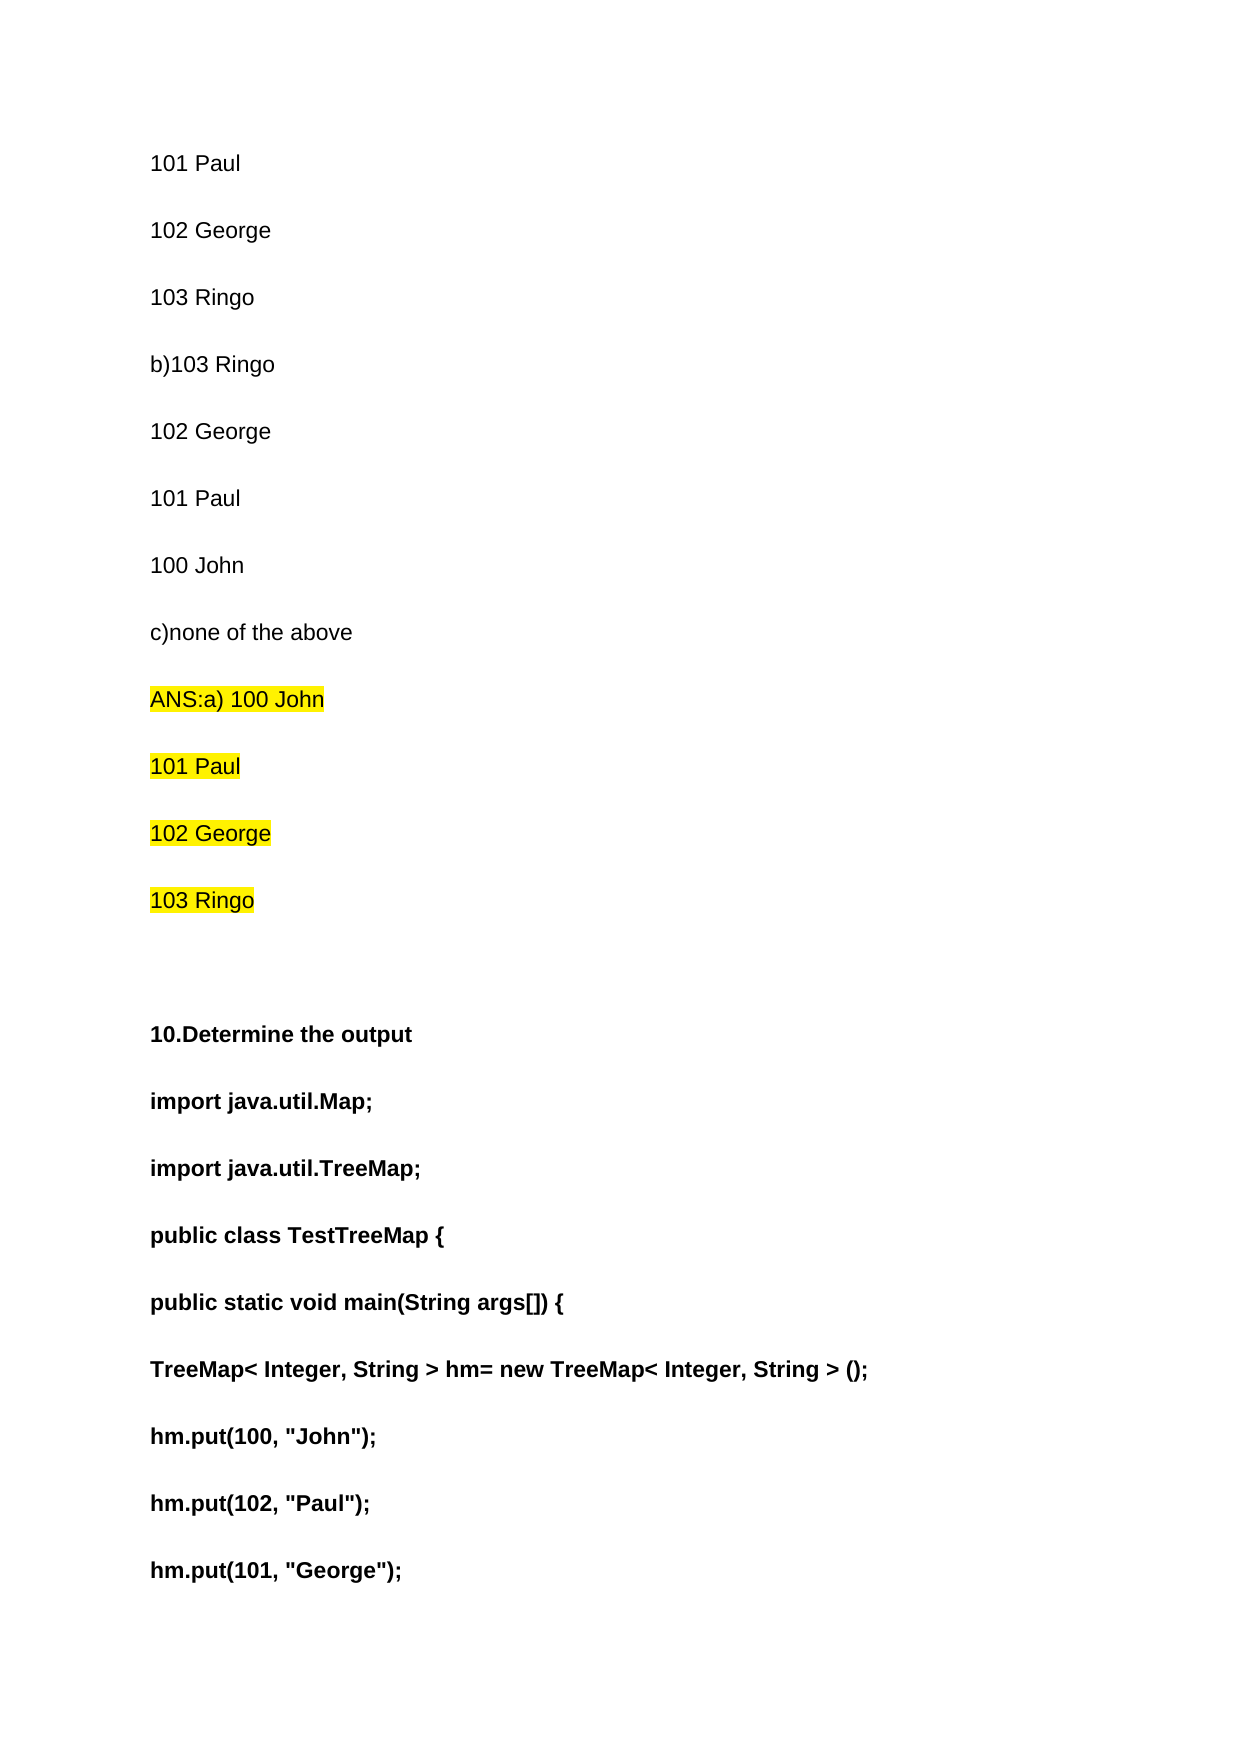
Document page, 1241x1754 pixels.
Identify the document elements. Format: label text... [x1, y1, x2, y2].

text b)103 Ringo [150, 351, 1090, 377]
text 103 Ringo [150, 887, 1090, 913]
text c)none of the above [150, 619, 1090, 645]
text import java.util.TreeMap; [150, 1155, 1090, 1181]
text 102 George [150, 418, 1090, 444]
text 100 John [150, 552, 1090, 578]
text 10.Determine the output [150, 1021, 1090, 1047]
text TreeMap< Integer, String > hm= new TreeMap< Integer, String > (); [150, 1356, 1090, 1382]
text 102 George [150, 217, 1090, 243]
text 101 Paul [150, 150, 1090, 176]
text public class TestTreeMap { [150, 1222, 1090, 1248]
text 101 Paul [150, 753, 1090, 779]
text public static void main(String args[]) { [150, 1289, 1090, 1315]
text ANS:a) 100 John [150, 686, 1090, 712]
text hm.put(101, "George"); [150, 1557, 1090, 1583]
text hm.put(100, "John"); [150, 1423, 1090, 1449]
text hm.put(102, "Paul"); [150, 1489, 1090, 1516]
text 101 Paul [150, 485, 1090, 511]
text 103 Ringo [150, 284, 1090, 310]
text import java.util.Map; [150, 1088, 1090, 1114]
text 102 George [150, 820, 1090, 846]
